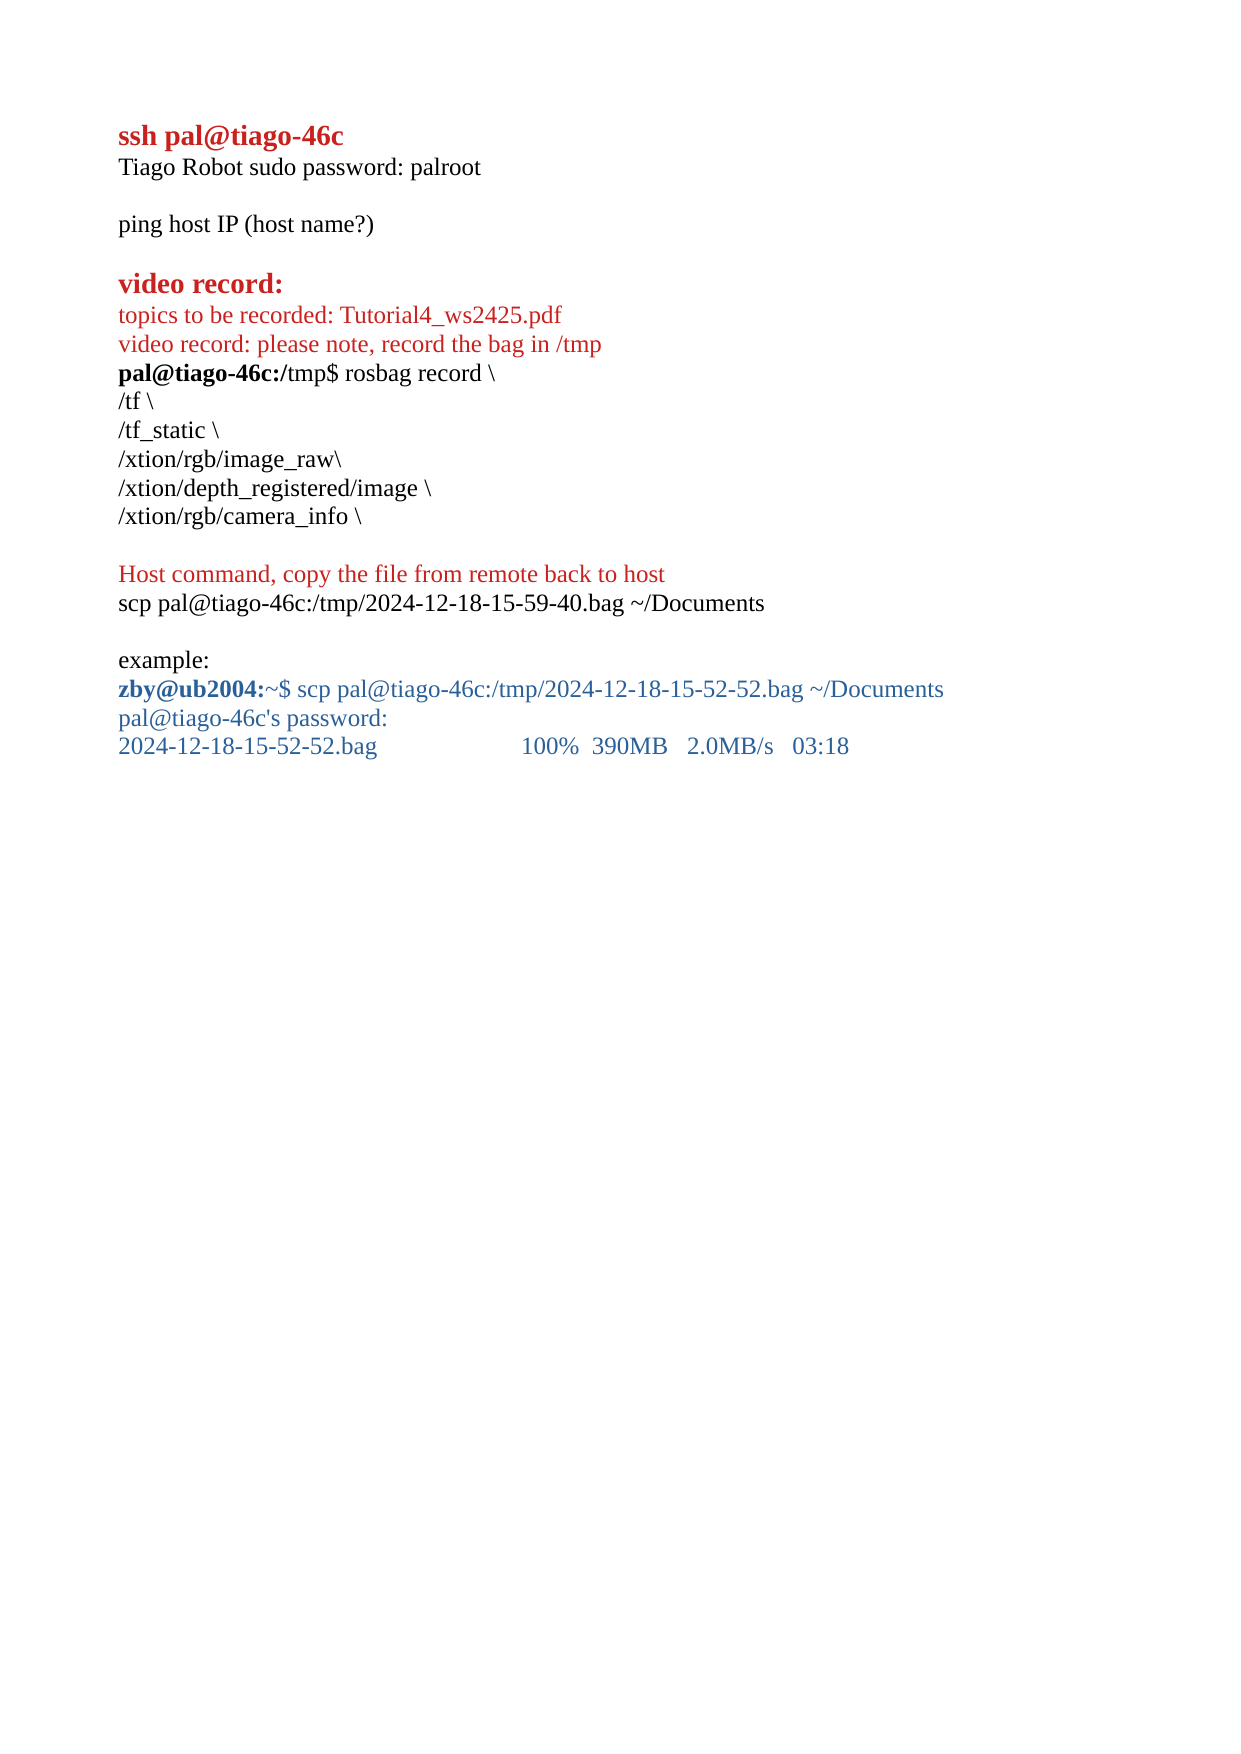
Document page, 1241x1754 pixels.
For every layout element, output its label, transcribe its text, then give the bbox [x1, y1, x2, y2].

text ping host IP (host name?) [118, 209, 1122, 238]
text topics to be recorded: Tutorial4_ws2425.pdf [118, 300, 1122, 329]
text ssh pal@tiago-46c [118, 118, 1122, 152]
text example: [118, 645, 1122, 674]
text Tiago Robot sudo password: palroot [118, 152, 1122, 180]
text /xtion/depth_registered/image \ [118, 473, 1122, 501]
text /xtion/rgb/camera_info \ [118, 501, 1122, 530]
text 2024-12-18-15-52-52.bag 100% 390MB 2.0MB/s 03:18 [118, 731, 1122, 760]
text pal@tiago-46c's password: [118, 703, 1122, 731]
text video record: [118, 267, 1122, 300]
text /xtion/rgb/image_raw\ [118, 444, 1122, 473]
text zby@ub2004:~$ scp pal@tiago-46c:/tmp/2024-12-18-15-52-52.bag ~/Documents [118, 674, 1122, 703]
text /tf \ [118, 386, 1122, 415]
text video record: please note, record the bag in /tmp [118, 329, 1122, 358]
text scp pal@tiago-46c:/tmp/2024-12-18-15-59-40.bag ~/Documents [118, 588, 1122, 616]
text Host command, copy the file from remote back to host [118, 559, 1122, 588]
text pal@tiago-46c:/tmp$ rosbag record \ [118, 358, 1122, 386]
text /tf_static \ [118, 415, 1122, 444]
